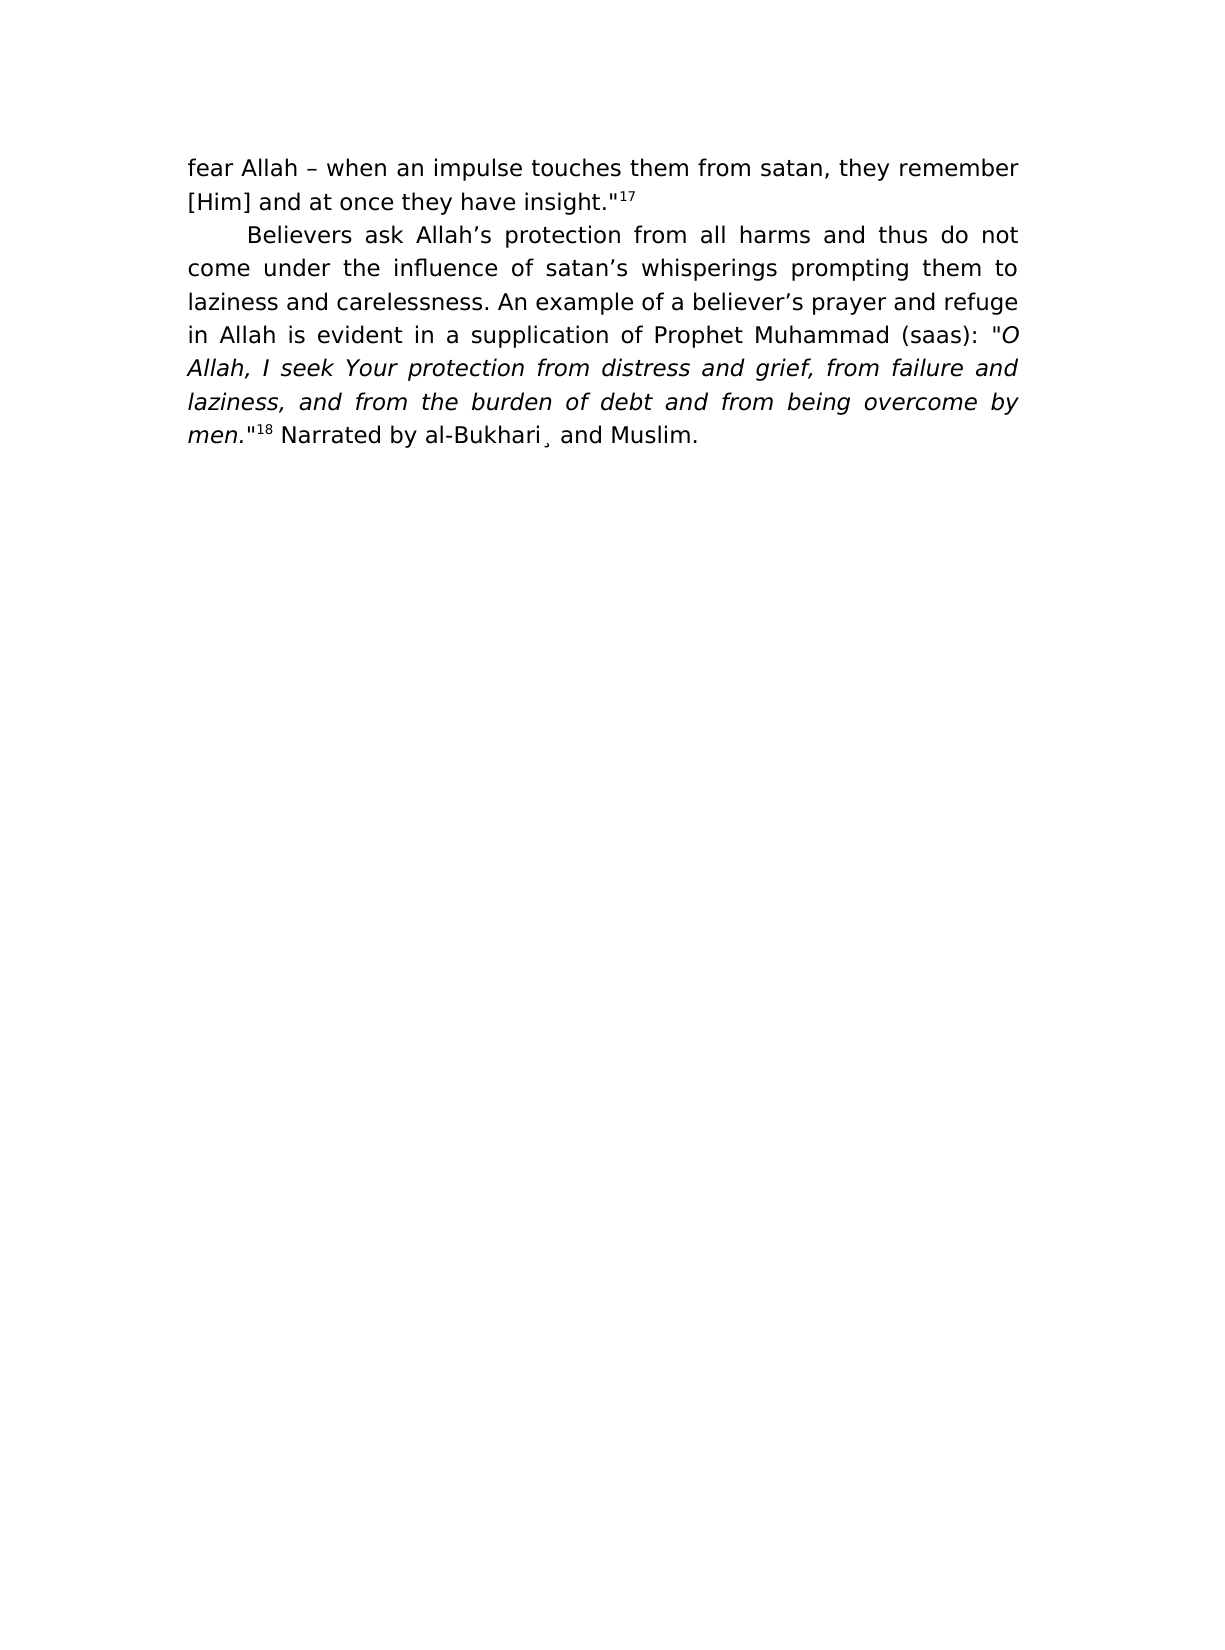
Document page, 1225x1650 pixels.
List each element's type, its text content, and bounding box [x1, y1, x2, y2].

text fear Allah – when an impulse touches them from satan, they remember [Him] and at once they have insight."17 [187, 150, 1020, 217]
text Believers ask Allah’s protection from all harms and thus do not come under the influence of satan’s whisperings prompting them to laziness and carelessness. An example of a believer’s prayer and refuge in Allah is evident in a supplication of Prophet Muhammad (saas): "O Allah, I seek Your protection from distress and grief, from failure and laziness, and from the burden of debt and from being overcome by men."18 Narrated by al-Bukhari¸ and Muslim. [187, 217, 1020, 450]
